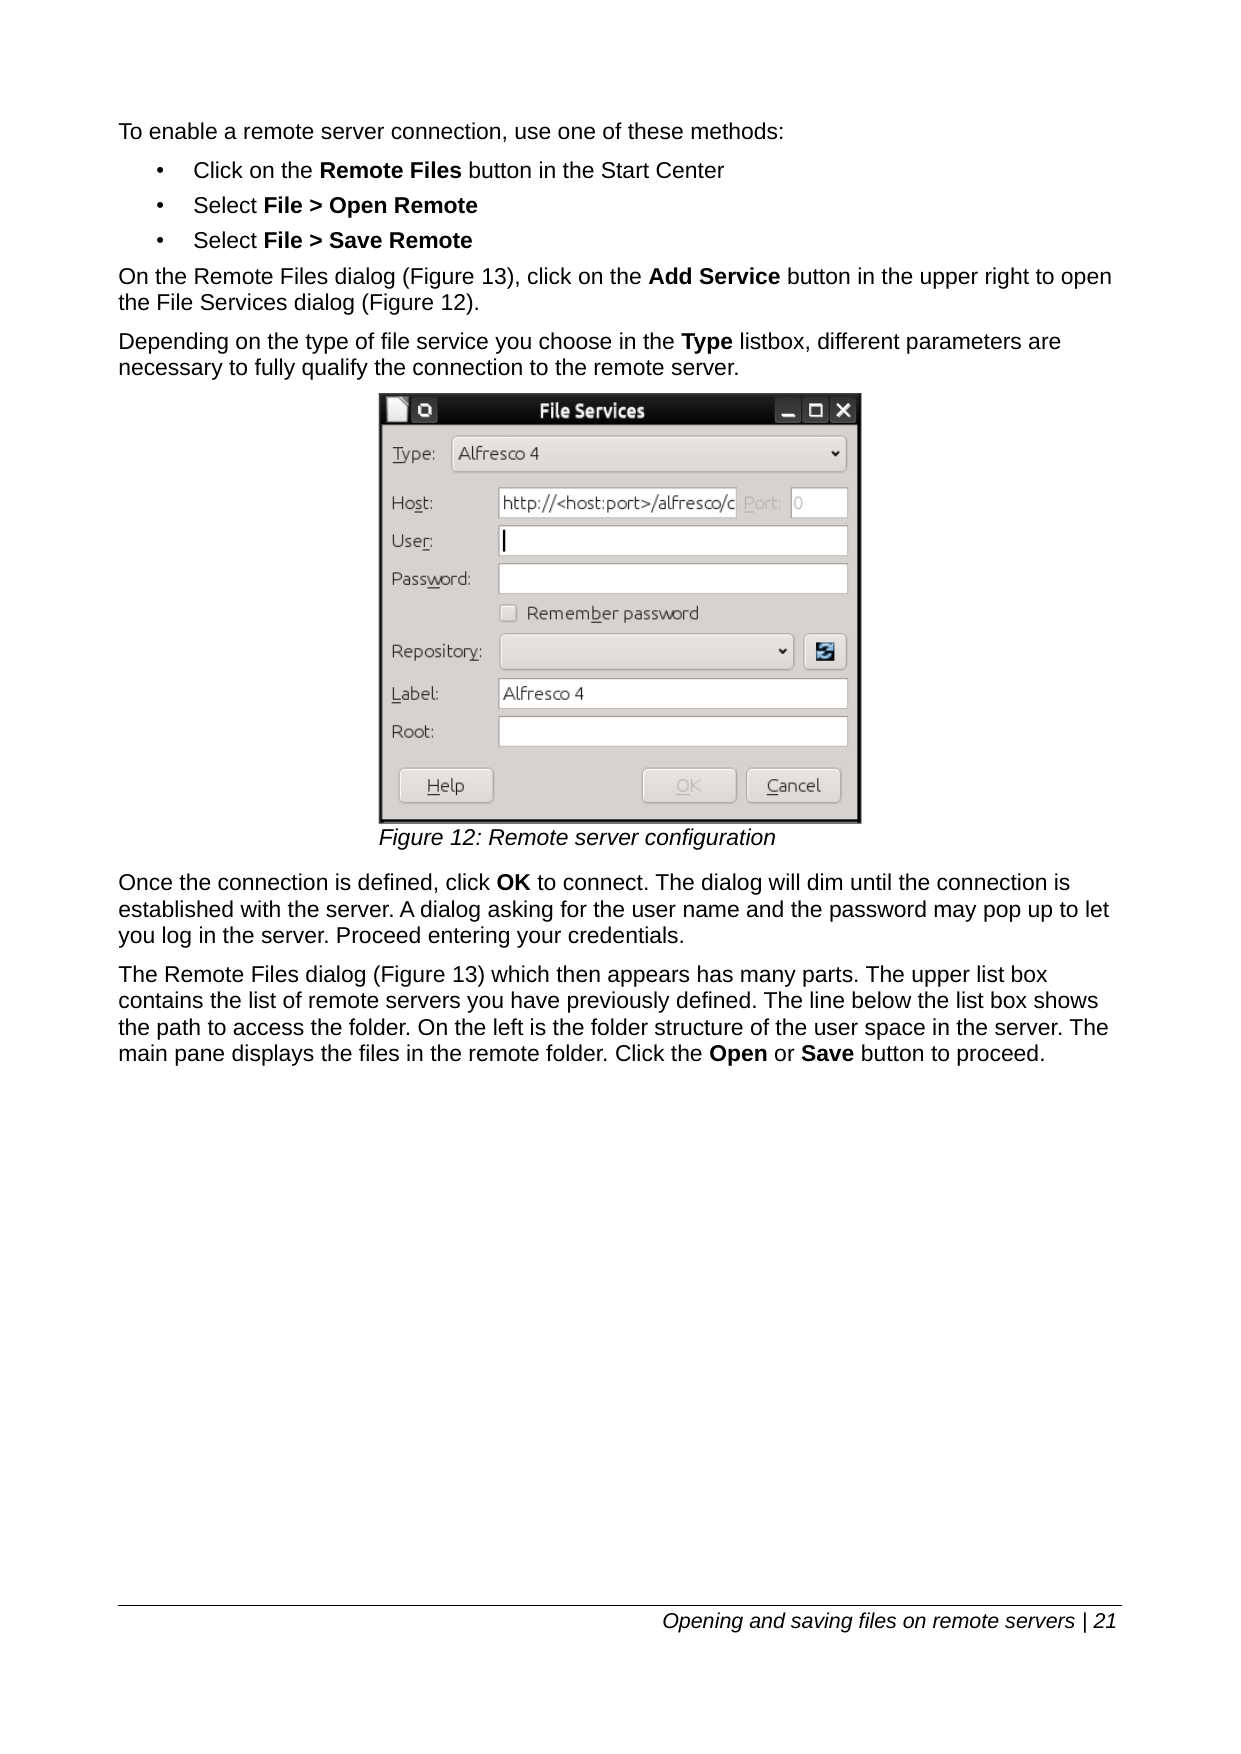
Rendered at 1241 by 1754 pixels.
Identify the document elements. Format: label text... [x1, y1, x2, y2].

text On the Remote Files dialog (Figure 13), click on the Add Service button in the upper right to open the File Services dialog (Figure 12). [118, 263, 1122, 315]
picture [378, 393, 862, 824]
text Figure 12: Remote server configuration [378, 824, 862, 850]
text The Remote Files dialog (Figure 13) which then appears has many parts. The upper list box contains the list of remote servers you have previously defined. The line below the list box shows the path to access the folder. On the left is the folder structure of the user space in the server. The main pane displays the files in the remote folder. Click the Open or Save button to proceed. [118, 961, 1122, 1066]
list Click on the Remote Files button in the Start Center [156, 157, 1122, 183]
list Select File > Open Remote [156, 192, 1122, 218]
list Select File > Save Remote [156, 227, 1122, 254]
text To enable a remote server connection, use one of these methods: [118, 118, 1122, 144]
text Once the connection is defined, click OK to connect. The dialog will dim until the connection is established with the server. A dialog asking for the user name and the password may pop up to let you log in the server. Proceed entering your credentials. [118, 869, 1122, 948]
text Depending on the type of file service you choose in the Type listbox, different parameters are necessary to fully qualify the connection to the remote server. [118, 328, 1122, 381]
